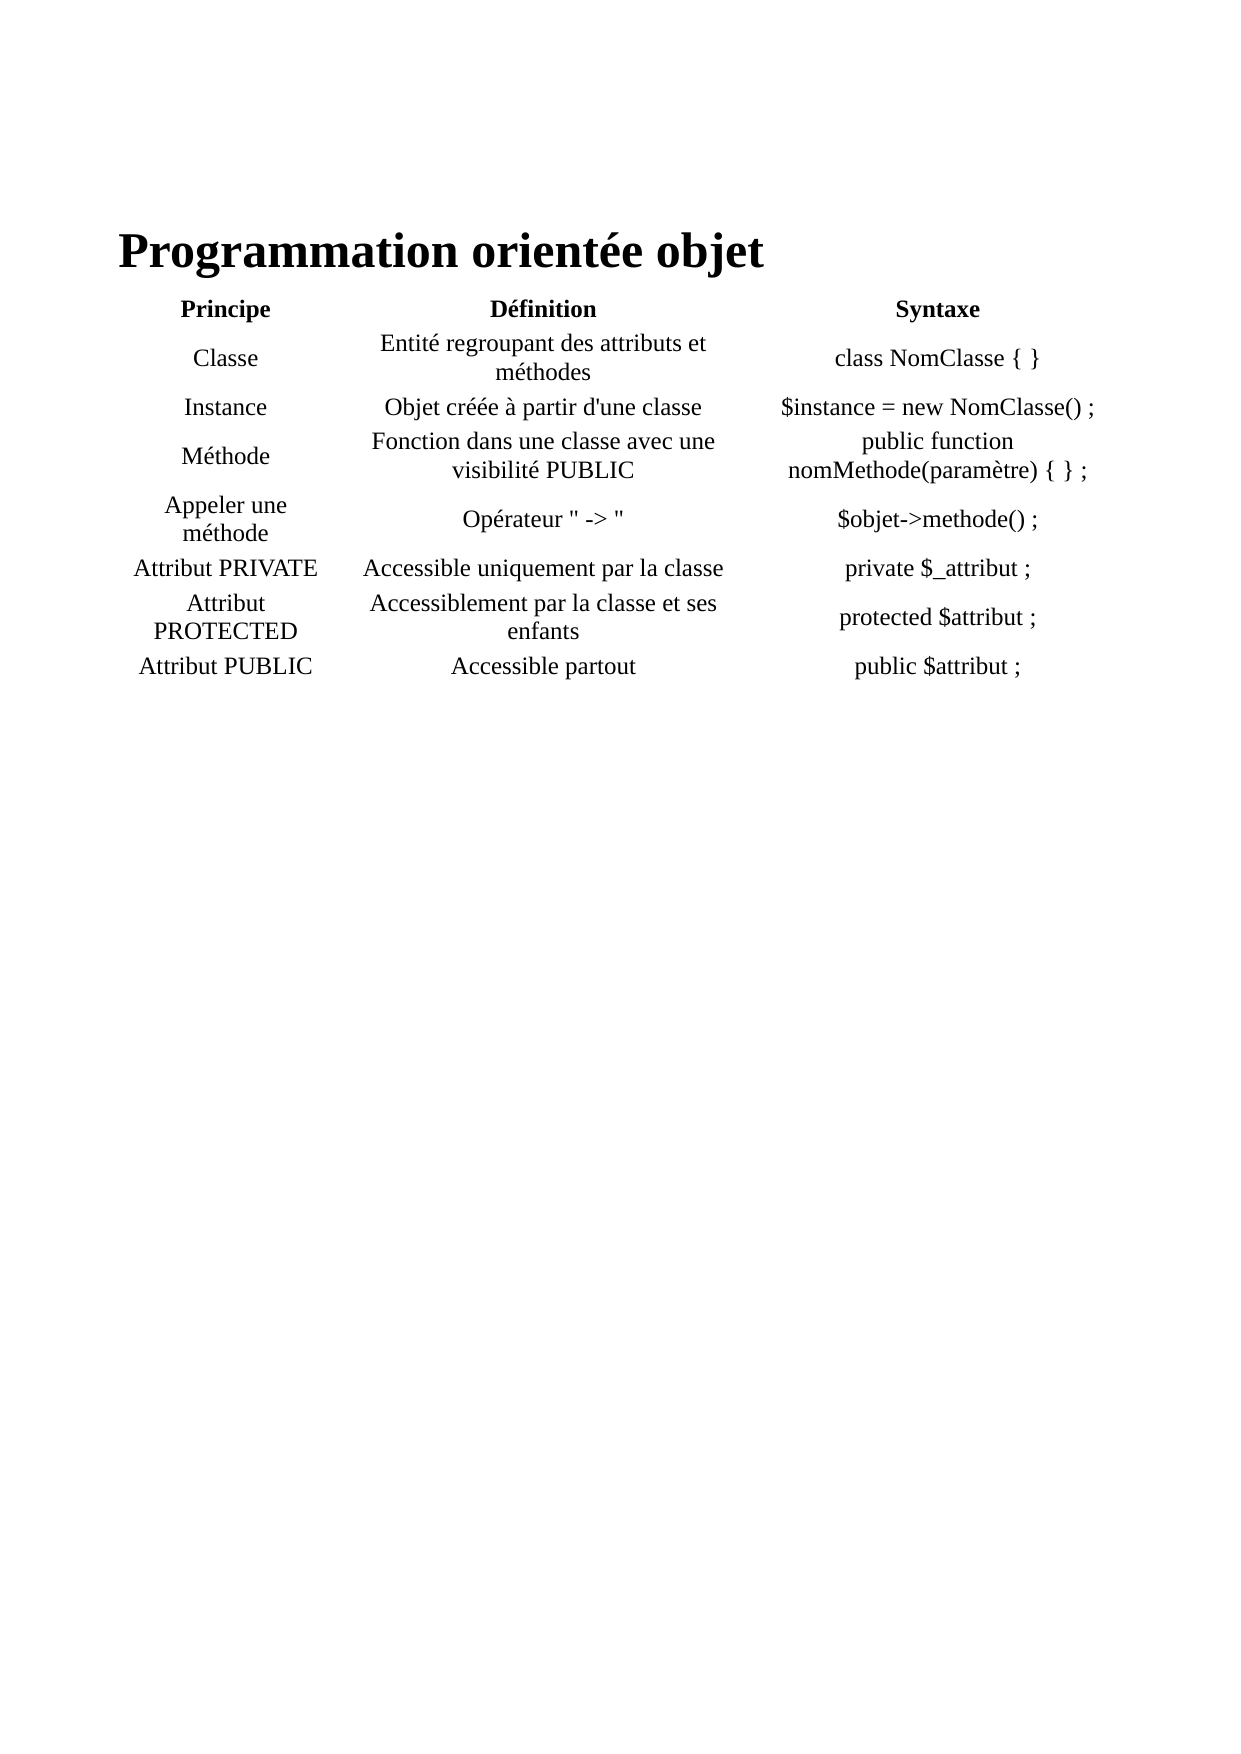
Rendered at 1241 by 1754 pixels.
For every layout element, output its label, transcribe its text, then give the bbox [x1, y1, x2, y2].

table_cell Attribut PRIVATE [118, 550, 333, 585]
table_cell Appeler une méthode [118, 487, 333, 550]
table_cell Accessible uniquement par la classe [333, 550, 753, 585]
table_cell private $_attribut ; [753, 550, 1122, 585]
table_cell Fonction dans une classe avec une visibilité PUBLIC [333, 424, 753, 487]
table_cell class NomClasse { } [753, 326, 1122, 389]
table_header Définition [333, 291, 753, 326]
table_cell public $attribut ; [753, 648, 1122, 683]
table_cell Méthode [118, 424, 333, 487]
table_cell Accessible partout [333, 648, 753, 683]
table_cell Accessiblement par la classe et ses enfants [333, 585, 753, 648]
table_cell $instance = new NomClasse() ; [753, 389, 1122, 423]
subtitle Programmation orientée objet [118, 221, 1122, 278]
table_header Principe [118, 291, 333, 326]
table_cell Instance [118, 389, 333, 423]
table_cell Opérateur " -> " [333, 487, 753, 550]
table_cell Entité regroupant des attributs et méthodes [333, 326, 753, 389]
table_header Syntaxe [753, 291, 1122, 326]
table_cell Attribut PUBLIC [118, 648, 333, 683]
table_cell $objet->methode() ; [753, 487, 1122, 550]
table_cell Classe [118, 326, 333, 389]
table_cell protected $attribut ; [753, 585, 1122, 648]
table_cell Objet créée à partir d'une classe [333, 389, 753, 423]
table_cell Attribut PROTECTED [118, 585, 333, 648]
table_cell public function nomMethode(paramètre) { } ; [753, 424, 1122, 487]
